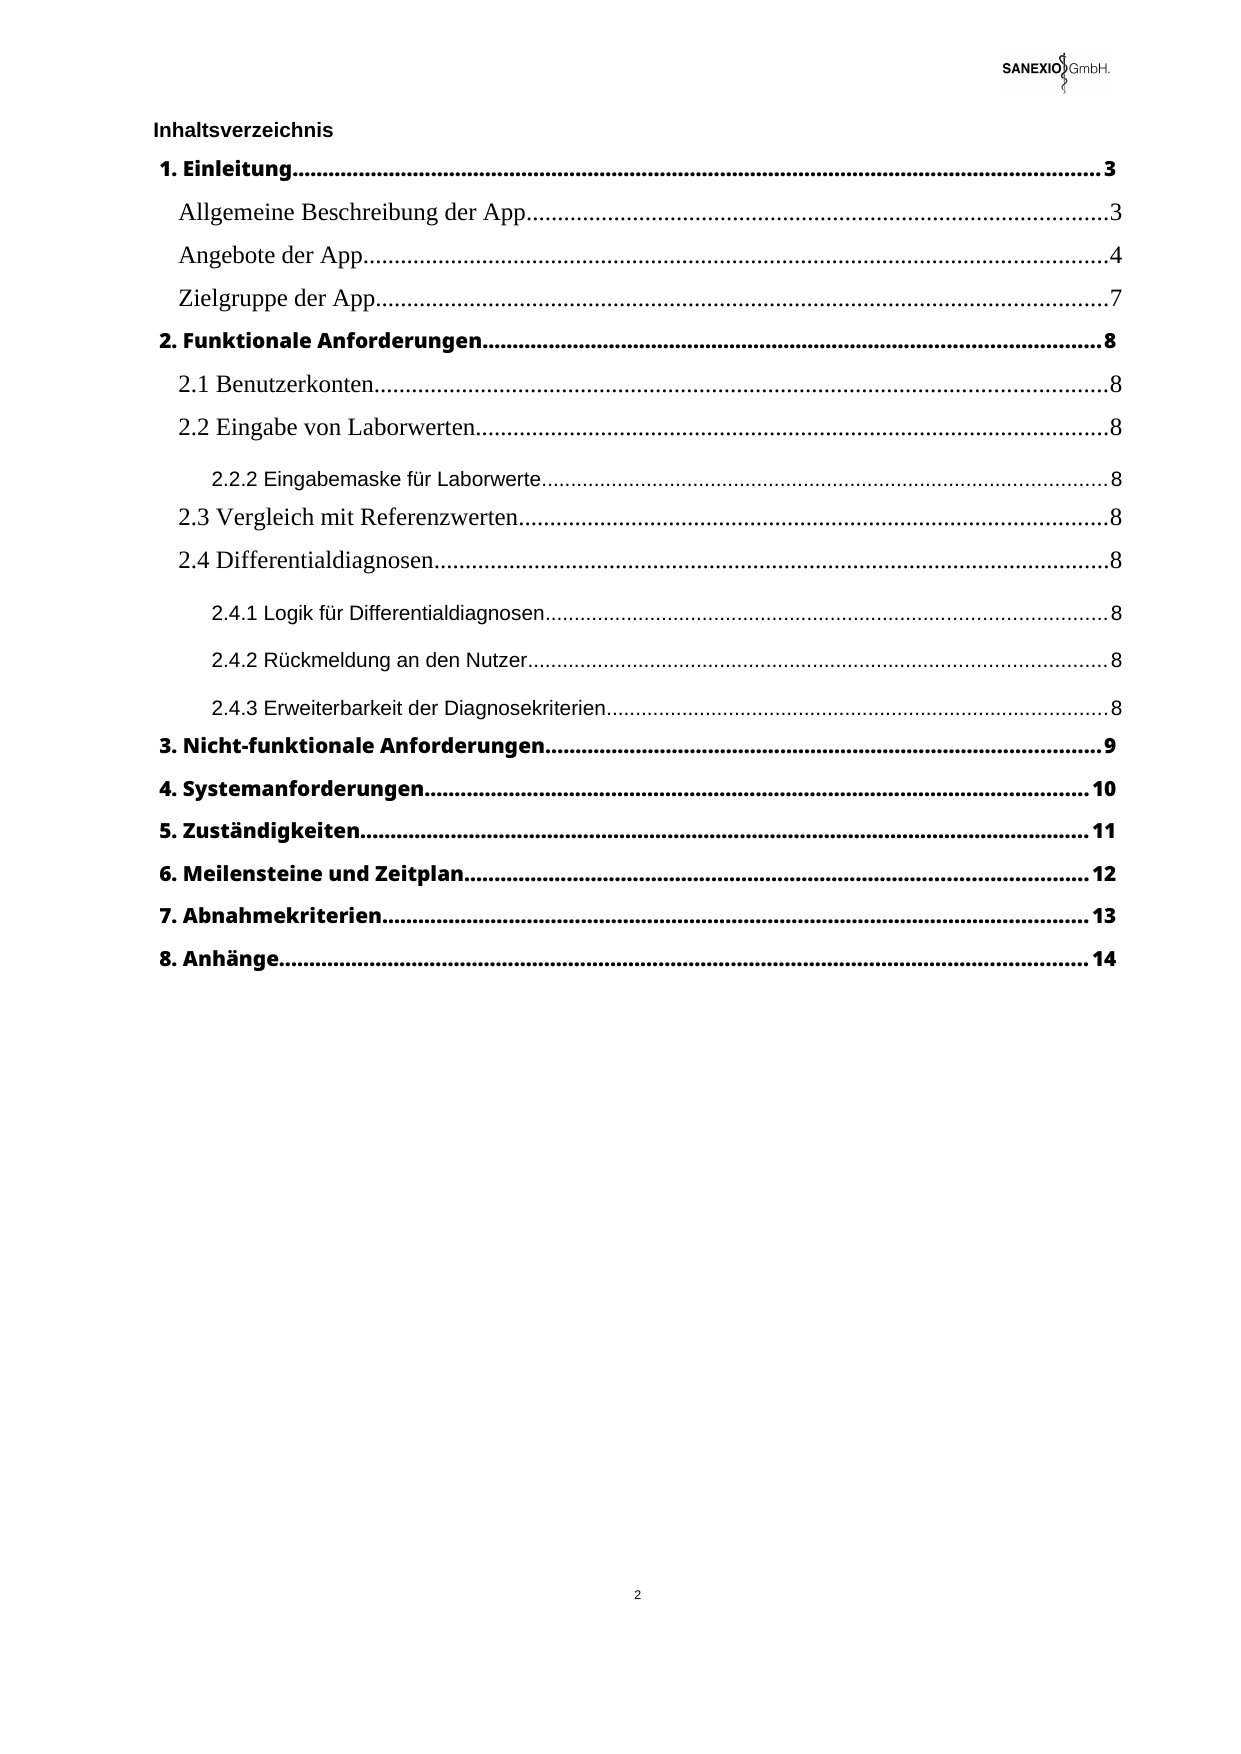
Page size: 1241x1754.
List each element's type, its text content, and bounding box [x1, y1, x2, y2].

text Allgemeine Beschreibung der App 3 [178, 197, 1122, 225]
text 7. Abnahmekriterien 13 [159, 902, 1116, 930]
text 1. Einleitung 3 [159, 154, 1116, 182]
text 2.4.2 Rückmeldung an den Nutzer 8 [211, 648, 1122, 672]
text 2.4.3 Erweiterbarkeit der Diagnosekriterien 8 [211, 695, 1122, 719]
text 6. Meilensteine und Zeitplan 12 [159, 859, 1116, 887]
text 8. Anhänge 14 [159, 944, 1116, 973]
picture [1002, 52, 1110, 94]
text 2.4.1 Logik für Differentialdiagnosen 8 [211, 600, 1122, 624]
text Angebote der App 4 [178, 240, 1122, 268]
text Zielgruppe der App 7 [178, 283, 1122, 312]
text 2. Funktionale Anforderungen 8 [159, 326, 1116, 354]
text 2.1 Benutzerkonten 8 [178, 369, 1122, 397]
text 2.2 Eingabe von Laborwerten 8 [178, 412, 1122, 441]
text 2.3 Vergleich mit Referenzwerten 8 [178, 502, 1122, 531]
text 2.4 Differentialdiagnosen 8 [178, 546, 1122, 574]
text 3. Nicht-funktionale Anforderungen 9 [159, 731, 1116, 759]
text 4. Systemanforderungen 10 [159, 774, 1116, 802]
text 5. Zuständigkeiten 11 [159, 816, 1116, 845]
text Inhaltsverzeichnis [153, 118, 1122, 142]
text 2.2.2 Eingabemaske für Laborwerte 8 [211, 467, 1122, 491]
